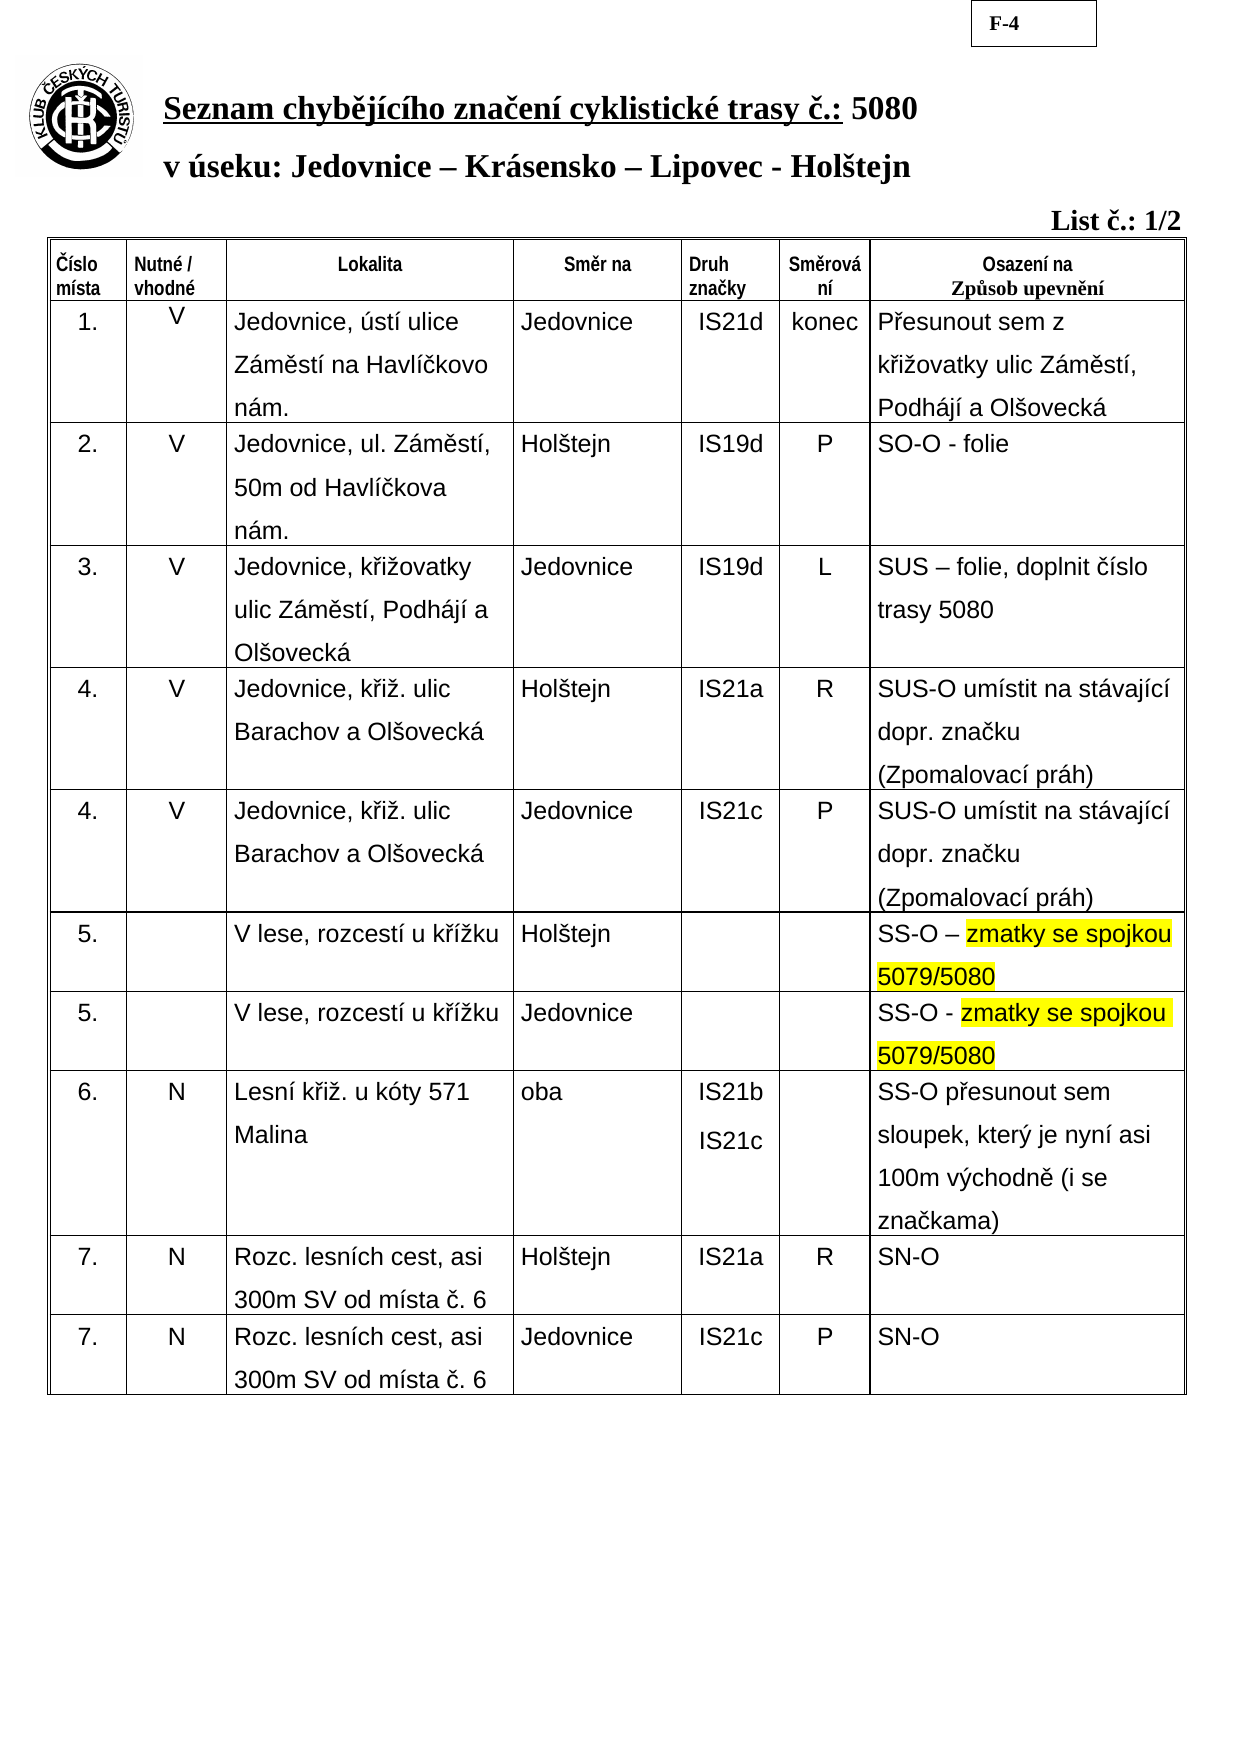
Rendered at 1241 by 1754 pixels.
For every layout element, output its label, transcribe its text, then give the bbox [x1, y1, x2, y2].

table_cell 6. [51, 1071, 126, 1235]
text List č.: 1/2 [59, 203, 1181, 237]
table_cell IS21c [682, 790, 779, 911]
table_cell Jedovnice, křižovatky ulic Záměstí, Podhájí a Olšovecká [227, 546, 513, 667]
table_header Druh značky [682, 240, 779, 300]
table_cell N [127, 1071, 226, 1235]
table_cell SO-O - folie [871, 423, 1184, 544]
table_cell Jedovnice [514, 301, 681, 422]
table_cell Jedovnice, křiž. ulic Barachov a Olšovecká [227, 668, 513, 789]
table_cell Holštejn [514, 423, 681, 544]
table_cell [780, 913, 869, 991]
table_cell SUS-O umístit na stávající dopr. značku (Zpomalovací práh) [871, 668, 1184, 789]
table_cell SN-O [871, 1236, 1184, 1314]
table_cell 4. [51, 790, 126, 911]
table_cell SS-O - zmatky se spojkou 5079/5080 [871, 992, 1184, 1070]
table_header Číslo místa [51, 240, 126, 300]
table_cell N [127, 1315, 226, 1393]
table_cell Rozc. lesních cest, asi 300m SV od místa č. 6 [227, 1315, 513, 1393]
table_cell [682, 913, 779, 991]
table_cell Přesunout sem z křižovatky ulic Záměstí, Podhájí a Olšovecká [871, 301, 1184, 422]
table_cell Jedovnice [514, 992, 681, 1070]
table_cell IS19d [682, 546, 779, 667]
table_cell 2. [51, 423, 126, 544]
table_cell 3. [51, 546, 126, 667]
subtitle F-4 [989, 11, 1079, 35]
table_cell SS-O přesunout sem sloupek, který je nyní asi 100m východně (i se značkama) [871, 1071, 1184, 1235]
table_cell V [127, 668, 226, 789]
table_header Lokalita [227, 240, 513, 300]
table_cell L [780, 546, 869, 667]
table_cell SUS-O umístit na stávající dopr. značku (Zpomalovací práh) [871, 790, 1184, 911]
table_cell P [780, 423, 869, 544]
table_cell N [127, 1236, 226, 1314]
picture [15, 55, 143, 177]
table_cell Jedovnice [514, 1315, 681, 1393]
table_cell IS21a [682, 1236, 779, 1314]
text Seznam chybějícího značení cyklistické trasy č.: 5080 [144, 88, 1181, 127]
table_cell Jedovnice [514, 546, 681, 667]
table_cell V [127, 301, 226, 422]
table_cell P [780, 1315, 869, 1393]
table_cell Jedovnice, křiž. ulic Barachov a Olšovecká [227, 790, 513, 911]
table_cell [682, 992, 779, 1070]
table_cell SN-O [871, 1315, 1184, 1393]
table_cell 1. [51, 301, 126, 422]
table_cell Holštejn [514, 668, 681, 789]
table_cell 7. [51, 1315, 126, 1393]
table_header Nutné / vhodné [127, 240, 226, 300]
table_header Směr na [514, 240, 681, 300]
table_header Osazení na Způsob upevnění [871, 240, 1184, 300]
table_cell SUS – folie, doplnit číslo trasy 5080 [871, 546, 1184, 667]
table_cell V [127, 546, 226, 667]
table_cell [127, 992, 226, 1070]
table_cell 5. [51, 992, 126, 1070]
table_cell 5. [51, 913, 126, 991]
table_cell IS19d [682, 423, 779, 544]
table_cell IS21c [682, 1315, 779, 1393]
table_cell V lese, rozcestí u křížku [227, 992, 513, 1070]
table_cell oba [514, 1071, 681, 1235]
table_header Směrování [780, 240, 869, 300]
table_cell [780, 992, 869, 1070]
table_cell P [780, 790, 869, 911]
table_cell SS-O – zmatky se spojkou 5079/5080 [871, 913, 1184, 991]
table_cell Rozc. lesních cest, asi 300m SV od místa č. 6 [227, 1236, 513, 1314]
table_cell konec [780, 301, 869, 422]
table_cell R [780, 1236, 869, 1314]
table_cell V [127, 423, 226, 544]
table_cell V lese, rozcestí u křížku [227, 913, 513, 991]
table_cell R [780, 668, 869, 789]
table_cell IS21b IS21c [682, 1071, 779, 1235]
table_cell [127, 913, 226, 991]
table_cell Holštejn [514, 1236, 681, 1314]
table_cell 4. [51, 668, 126, 789]
table_cell V [127, 790, 226, 911]
table_cell IS21d [682, 301, 779, 422]
table_cell 7. [51, 1236, 126, 1314]
table_cell [780, 1071, 869, 1235]
text v úseku: Jedovnice – Krásensko – Lipovec - Holštejn [59, 146, 1181, 184]
table_cell IS21a [682, 668, 779, 789]
table_cell Jedovnice, ul. Záměstí, 50m od Havlíčkova nám. [227, 423, 513, 544]
table_cell Holštejn [514, 913, 681, 991]
table_cell Jedovnice [514, 790, 681, 911]
table_cell Jedovnice, ústí ulice Záměstí na Havlíčkovo nám. [227, 301, 513, 422]
table_cell Lesní křiž. u kóty 571 Malina [227, 1071, 513, 1235]
